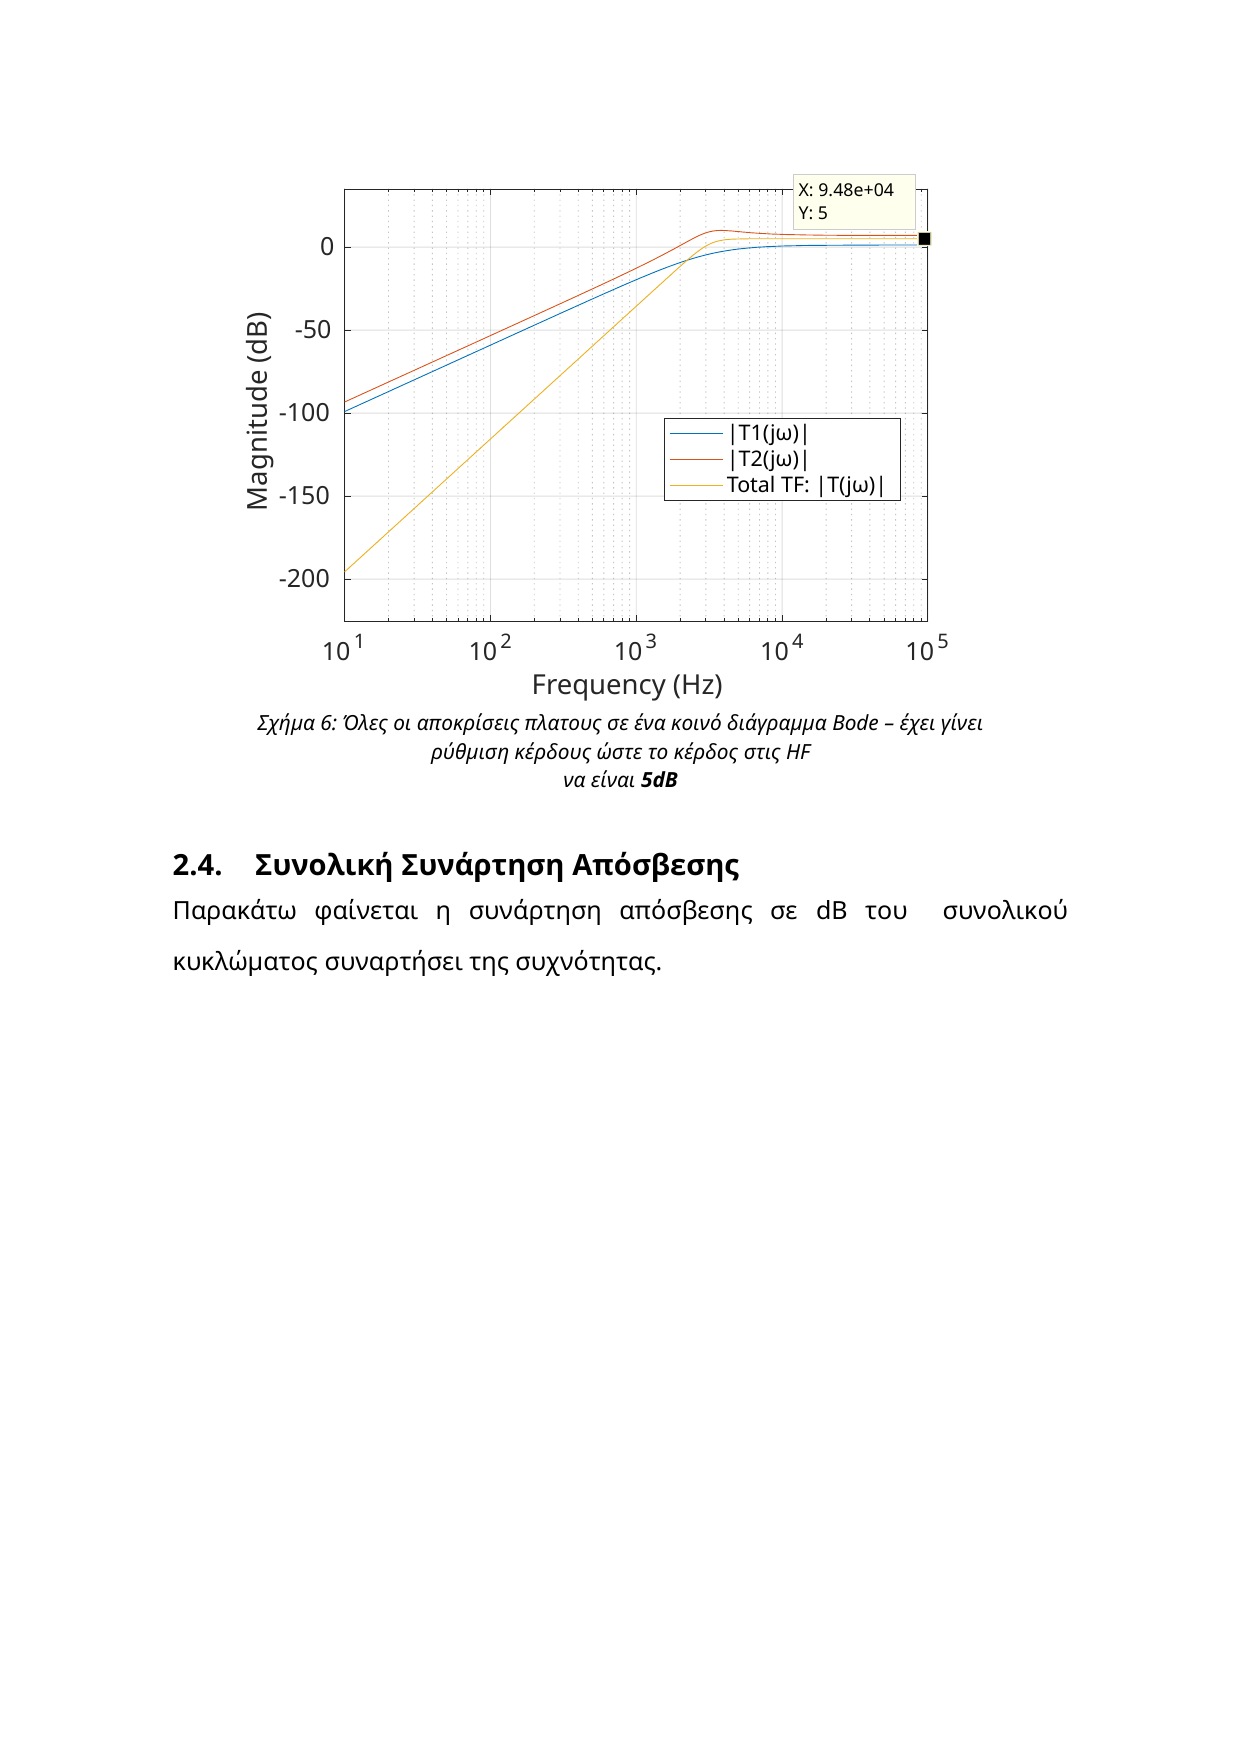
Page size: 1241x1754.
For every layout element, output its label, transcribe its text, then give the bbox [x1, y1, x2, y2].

subtitle Συνολική Συνάρτηση Απόσβεσης [172, 844, 1068, 884]
text Σχήμα 6: Όλες οι αποκρίσεις πλατους σε ένα κοινό διάγραμμα Bode – έχει γίνει ρύθμιση κέρδους ώστε το κέρδος στις HF να είναι 5dB [240, 147, 1001, 794]
text Παρακάτω φαίνεται η συνάρτηση απόσβεσης σε dB του συνολικού κυκλώματος συναρτήσει της συχνότητας. [172, 893, 1068, 978]
